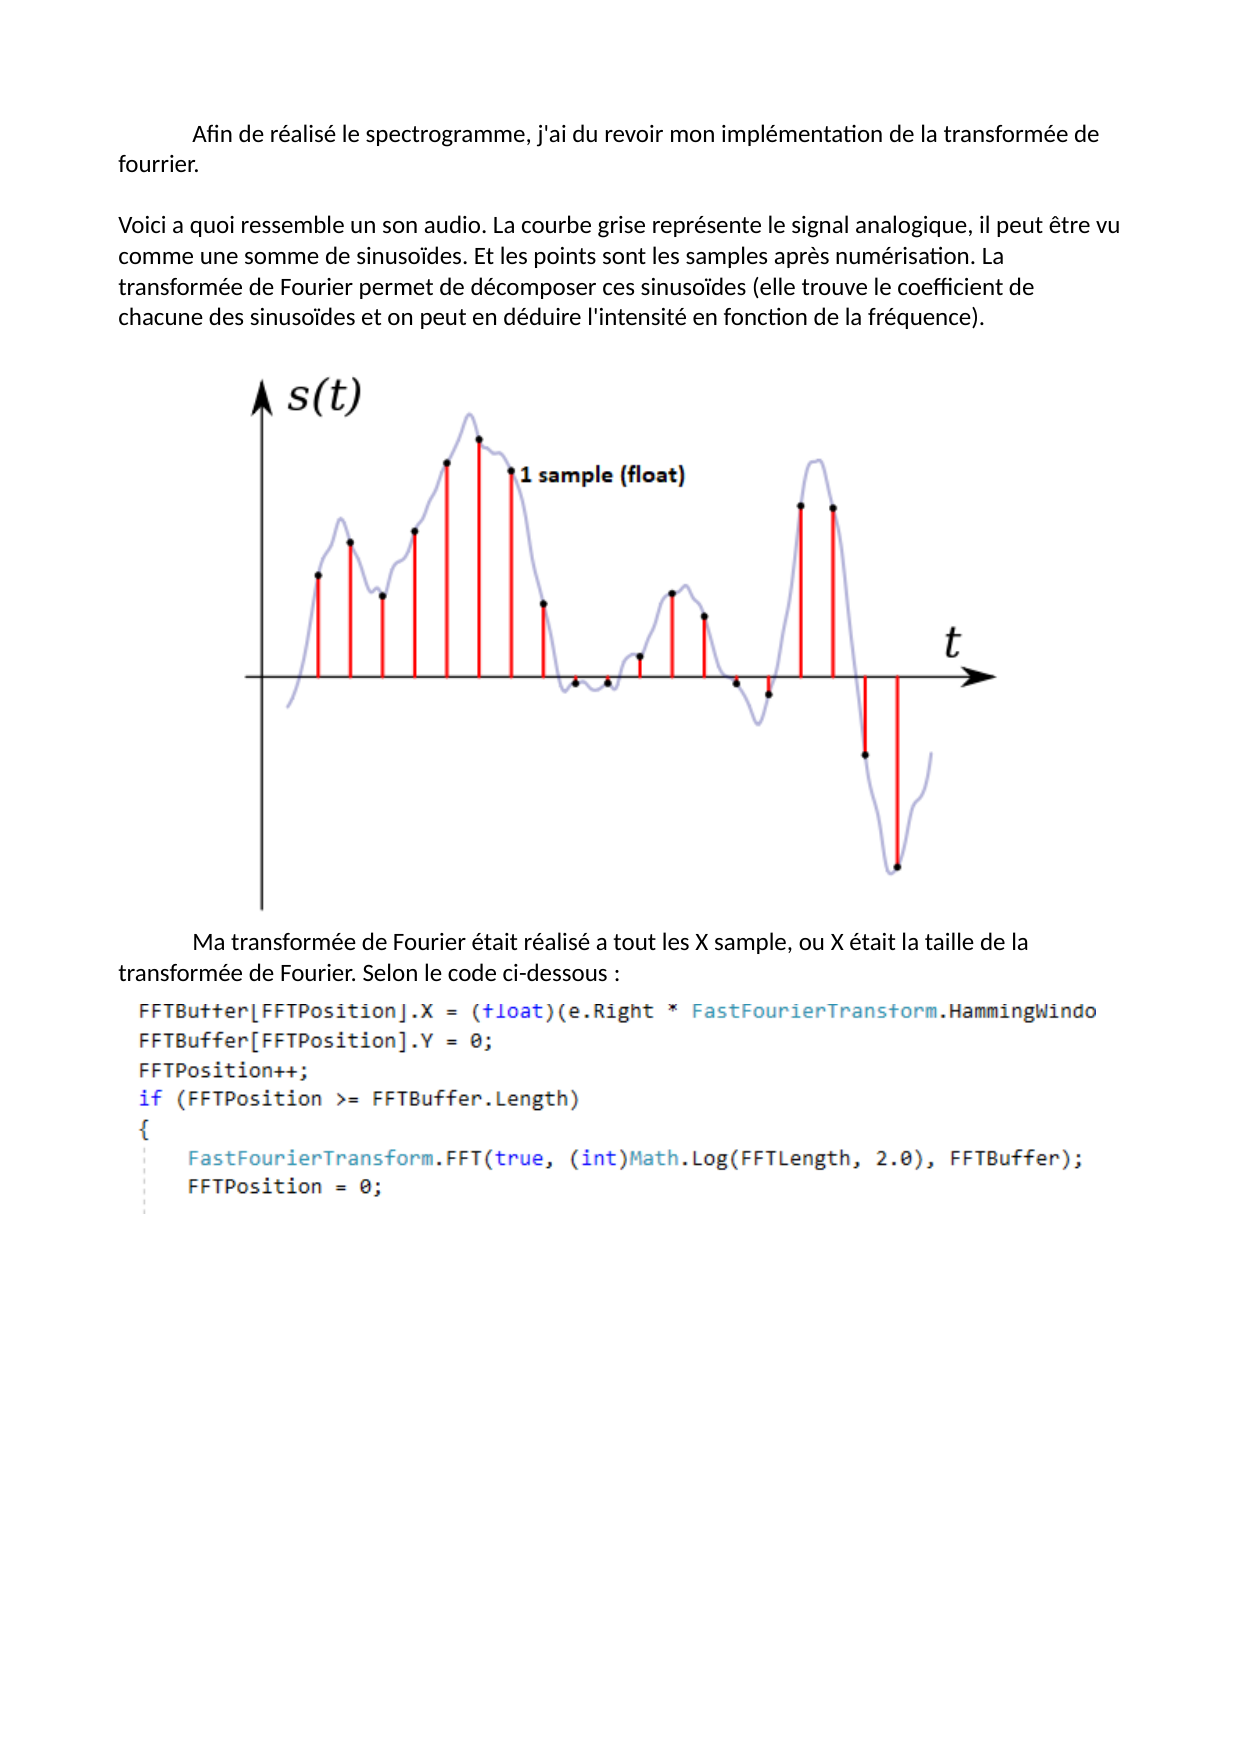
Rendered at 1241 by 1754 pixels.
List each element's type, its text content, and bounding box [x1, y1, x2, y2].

text Voici a quoi ressemble un son audio. La courbe grise représente le signal analogique, il peut être vu comme une somme de sinusoïdes. Et les points sont les samples après numérisation. La transformée de Fourier permet de décomposer ces sinusoïdes (elle trouve le coefficient de chacune des sinusoïdes et on peut en déduire l'intensité en fonction de la fréquence). [118, 210, 1122, 332]
text Afin de réalisé le spectrogramme, j'ai du revoir mon implémentation de la transformée de fourrier. [118, 118, 1122, 179]
picture [229, 362, 1011, 927]
picture [122, 1004, 1096, 1214]
text Ma transformée de Fourier était réalisé a tout les X sample, ou X était la taille de la transformée de Fourier. Selon le code ci-dessous : [118, 362, 1122, 987]
